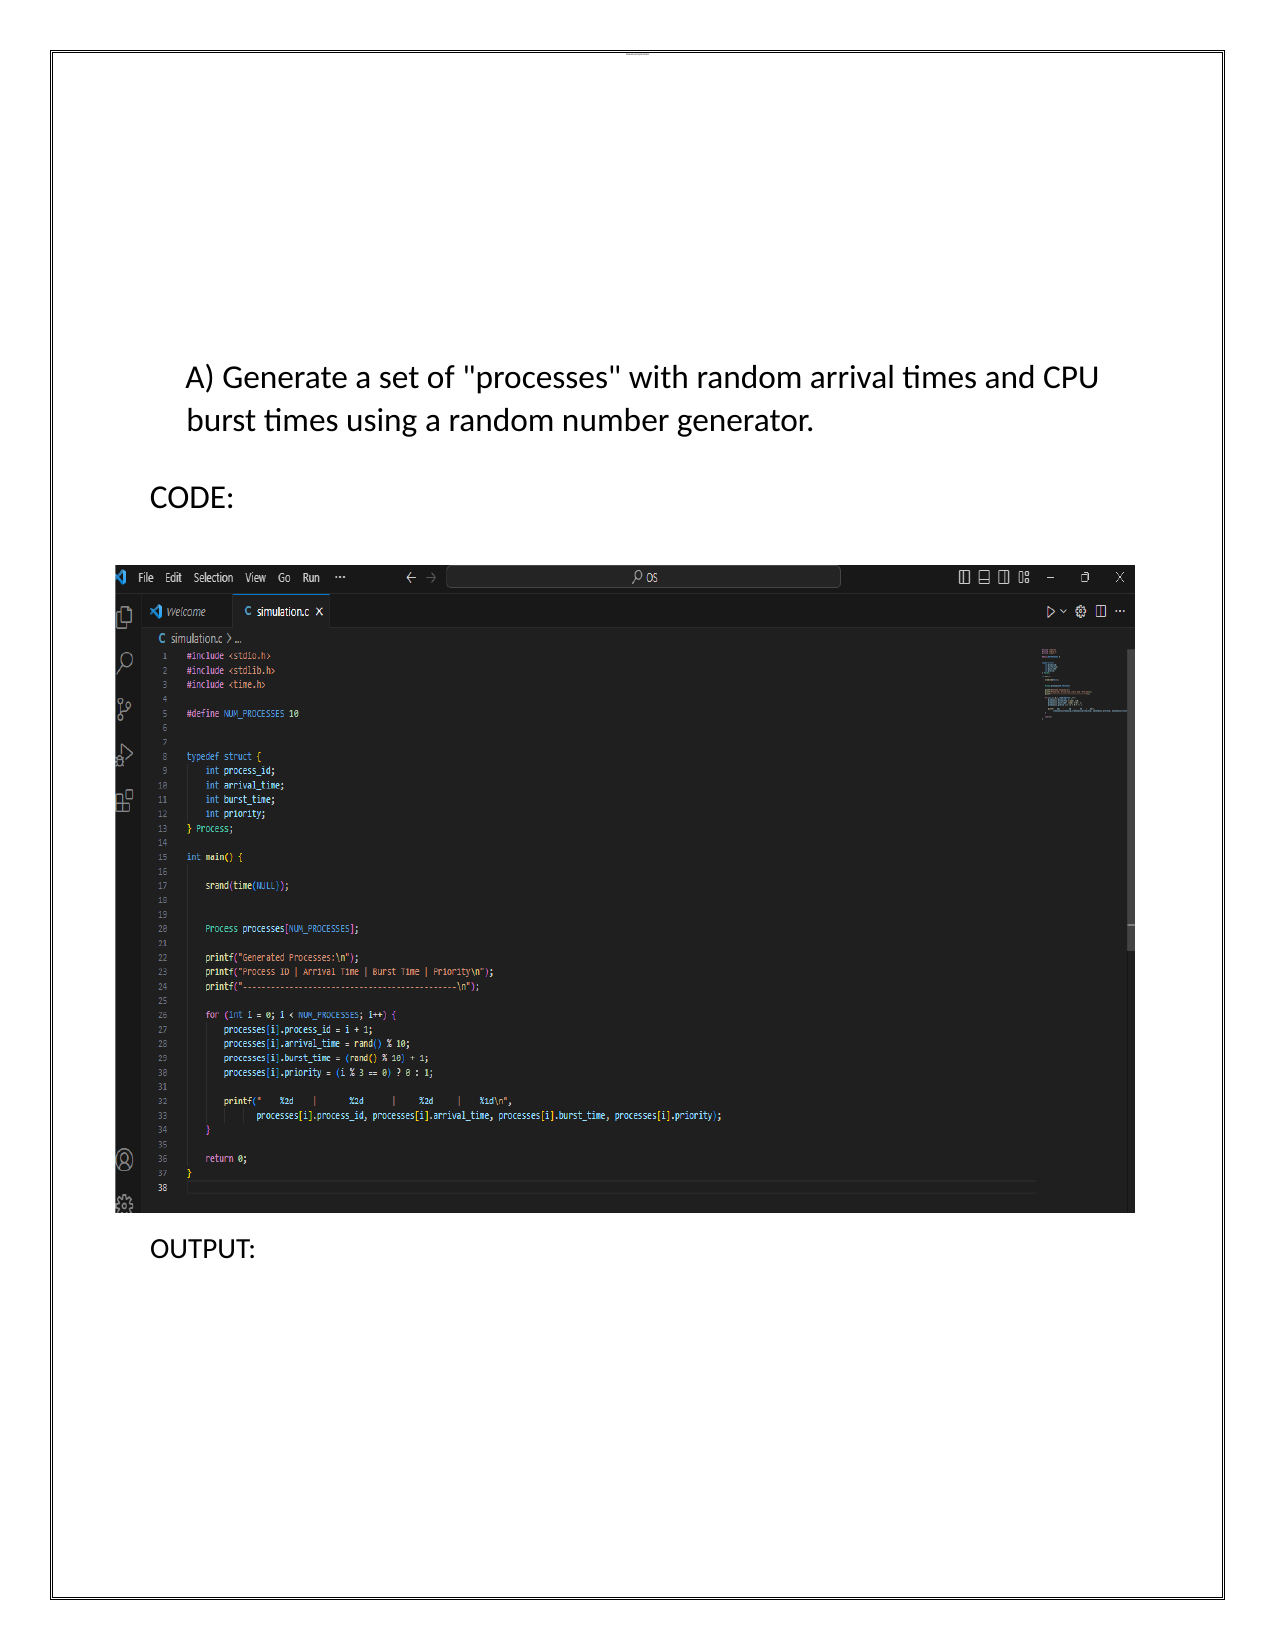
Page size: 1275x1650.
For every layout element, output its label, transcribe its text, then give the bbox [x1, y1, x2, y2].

text [150, 551, 1125, 565]
subtitle CODE: [149, 476, 1125, 517]
text OUTPUT: [150, 1213, 1125, 1266]
text A) Generate a set of "processes" with random arrival times and CPU burst times using a random number generator. [185, 356, 1125, 440]
